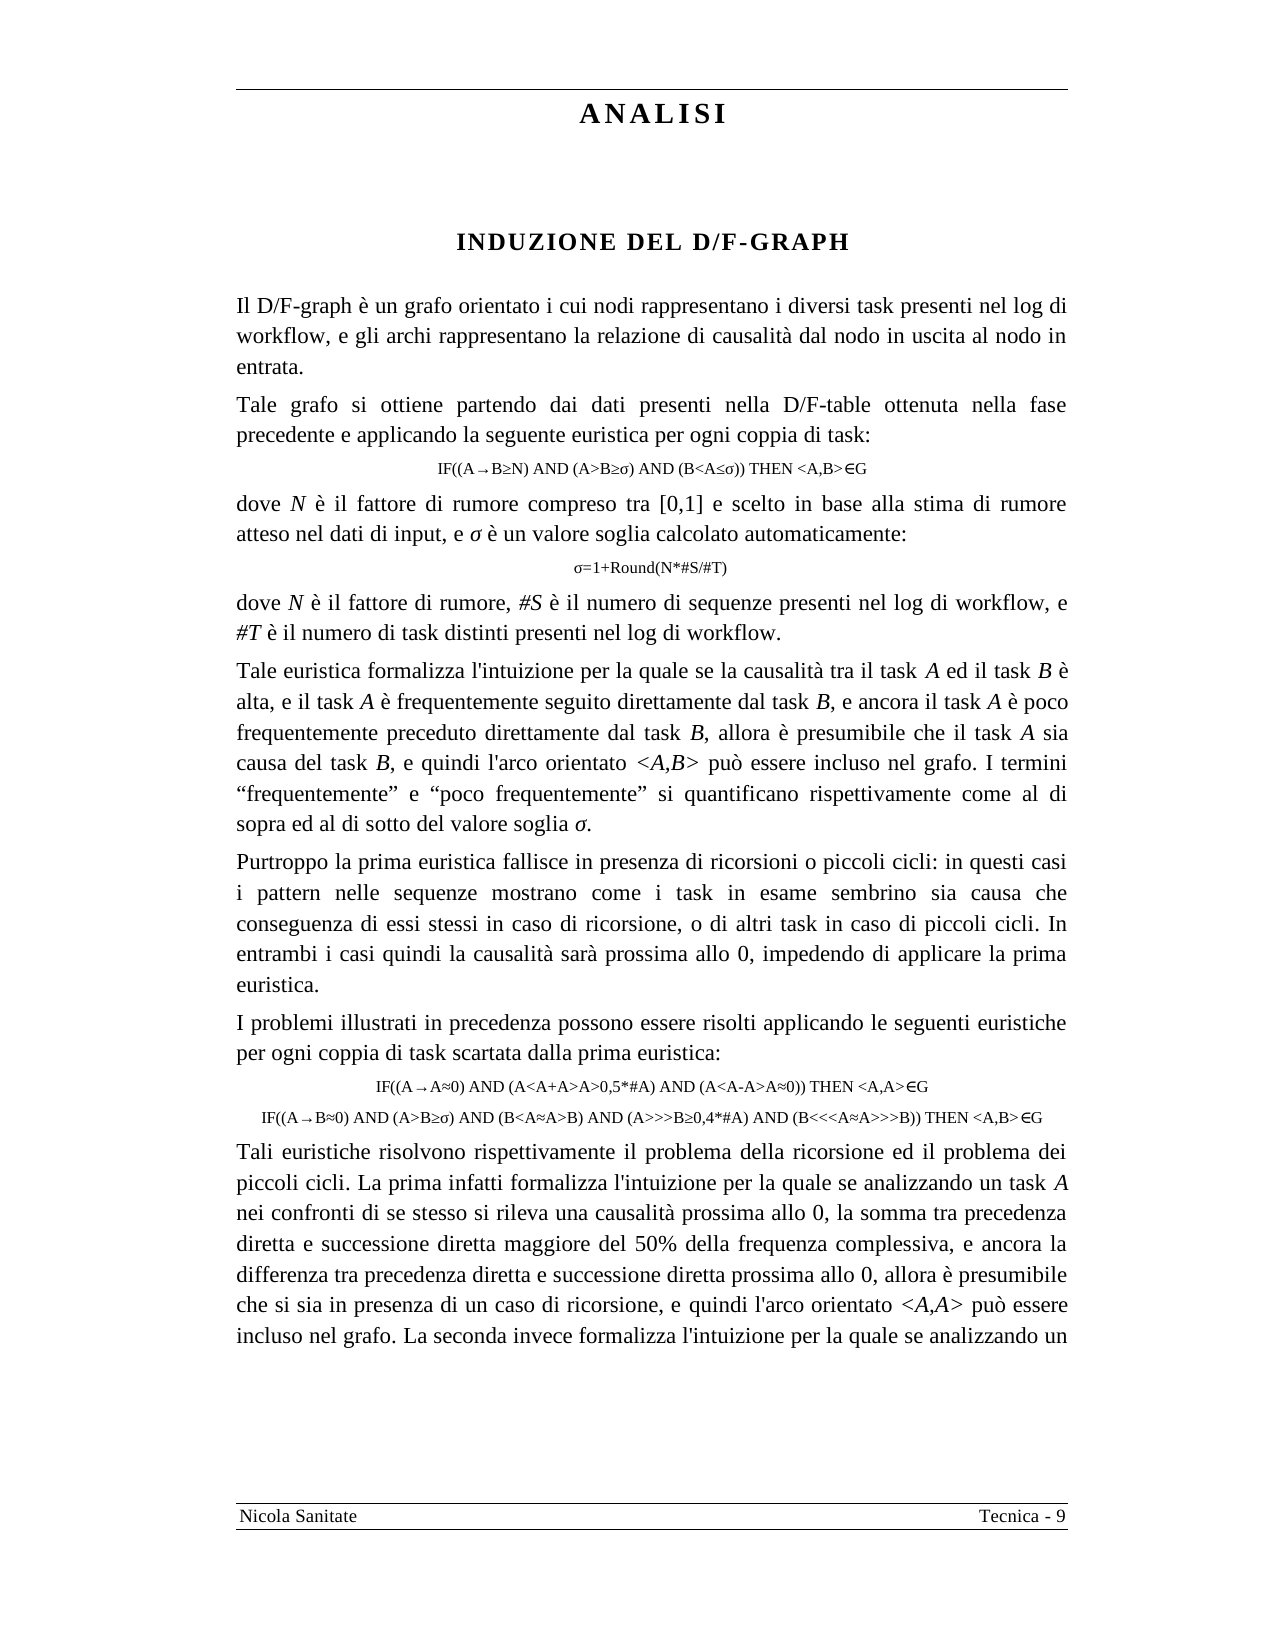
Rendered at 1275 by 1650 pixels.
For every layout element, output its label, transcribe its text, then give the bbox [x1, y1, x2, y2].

text dove N è il fattore di rumore, #S è il numero di sequenze presenti nel log di workflow, e #T è il numero di task distinti presenti nel log di workflow. [236, 590, 1068, 646]
text Il D/F-graph è un grafo orientato i cui nodi rappresentano i diversi task presenti nel log di workflow, e gli archi rappresentano la relazione di causalità dal nodo in uscita al nodo in entrata. [236, 293, 1068, 379]
text IF((A→B≥N) AND (A>B≥σ) AND (B<A≤σ)) THEN <A,B>∈G [236, 460, 1068, 478]
text σ=1+Round(N*#S/#T) [236, 559, 1068, 577]
text I problemi illustrati in precedenza possono essere risolti applicando le seguenti euristiche per ogni coppia di task scartata dalla prima euristica: [236, 1010, 1068, 1066]
text dove N è il fattore di rumore compreso tra [0,1] e scelto in base alla stima di rumore atteso nel dati di input, e σ è un valore soglia calcolato automaticamente: [236, 491, 1068, 547]
text IF((A→A≈0) AND (A<A+A>A>0,5*#A) AND (A<A-A>A≈0)) THEN <A,A>∈G [236, 1078, 1068, 1096]
text Tale euristica formalizza l'intuizione per la quale se la causalità tra il task A ed il task B è alta, e il task A è frequentemente seguito direttamente dal task B, e ancora il task A è poco frequentemente preceduto direttamente dal task B, allora è presumibile che il task A sia causa del task B, e quindi l'arco orientato <A,B> può essere incluso nel grafo. I termini “frequentemente” e “poco frequentemente” si quantificano rispettivamente come al di sopra ed al di sotto del valore soglia σ. [236, 658, 1068, 837]
subtitle Induzione del D/F-graph [236, 227, 1068, 255]
text IF((A→B≈0) AND (A>B≥σ) AND (B<A≈A>B) AND (A>>>B≥0,4*#A) AND (B<<<A≈A>>>B)) THEN <A,B>∈G [236, 1109, 1068, 1127]
text Tale grafo si ottiene partendo dai dati presenti nella D/F-table ottenuta nella fase precedente e applicando la seguente euristica per ogni coppia di task: [236, 392, 1068, 448]
text Purtroppo la prima euristica fallisce in presenza di ricorsioni o piccoli cicli: in questi casi i pattern nelle sequenze mostrano come i task in esame sembrino sia causa che conseguenza di essi stessi in caso di ricorsione, o di altri task in caso di piccoli cicli. In entrambi i casi quindi la causalità sarà prossima allo 0, impedendo di applicare la prima euristica. [236, 849, 1068, 997]
text Tali euristiche risolvono rispettivamente il problema della ricorsione ed il problema dei piccoli cicli. La prima infatti formalizza l'intuizione per la quale se analizzando un task A nei confronti di se stesso si rileva una causalità prossima allo 0, la somma tra precedenza diretta e successione diretta maggiore del 50% della frequenza complessiva, e ancora la differenza tra precedenza diretta e successione diretta prossima allo 0, allora è presumibile che si sia in presenza di un caso di ricorsione, e quindi l'arco orientato <A,A> può essere incluso nel grafo. La seconda invece formalizza l'intuizione per la quale se analizzando un [236, 1139, 1068, 1348]
